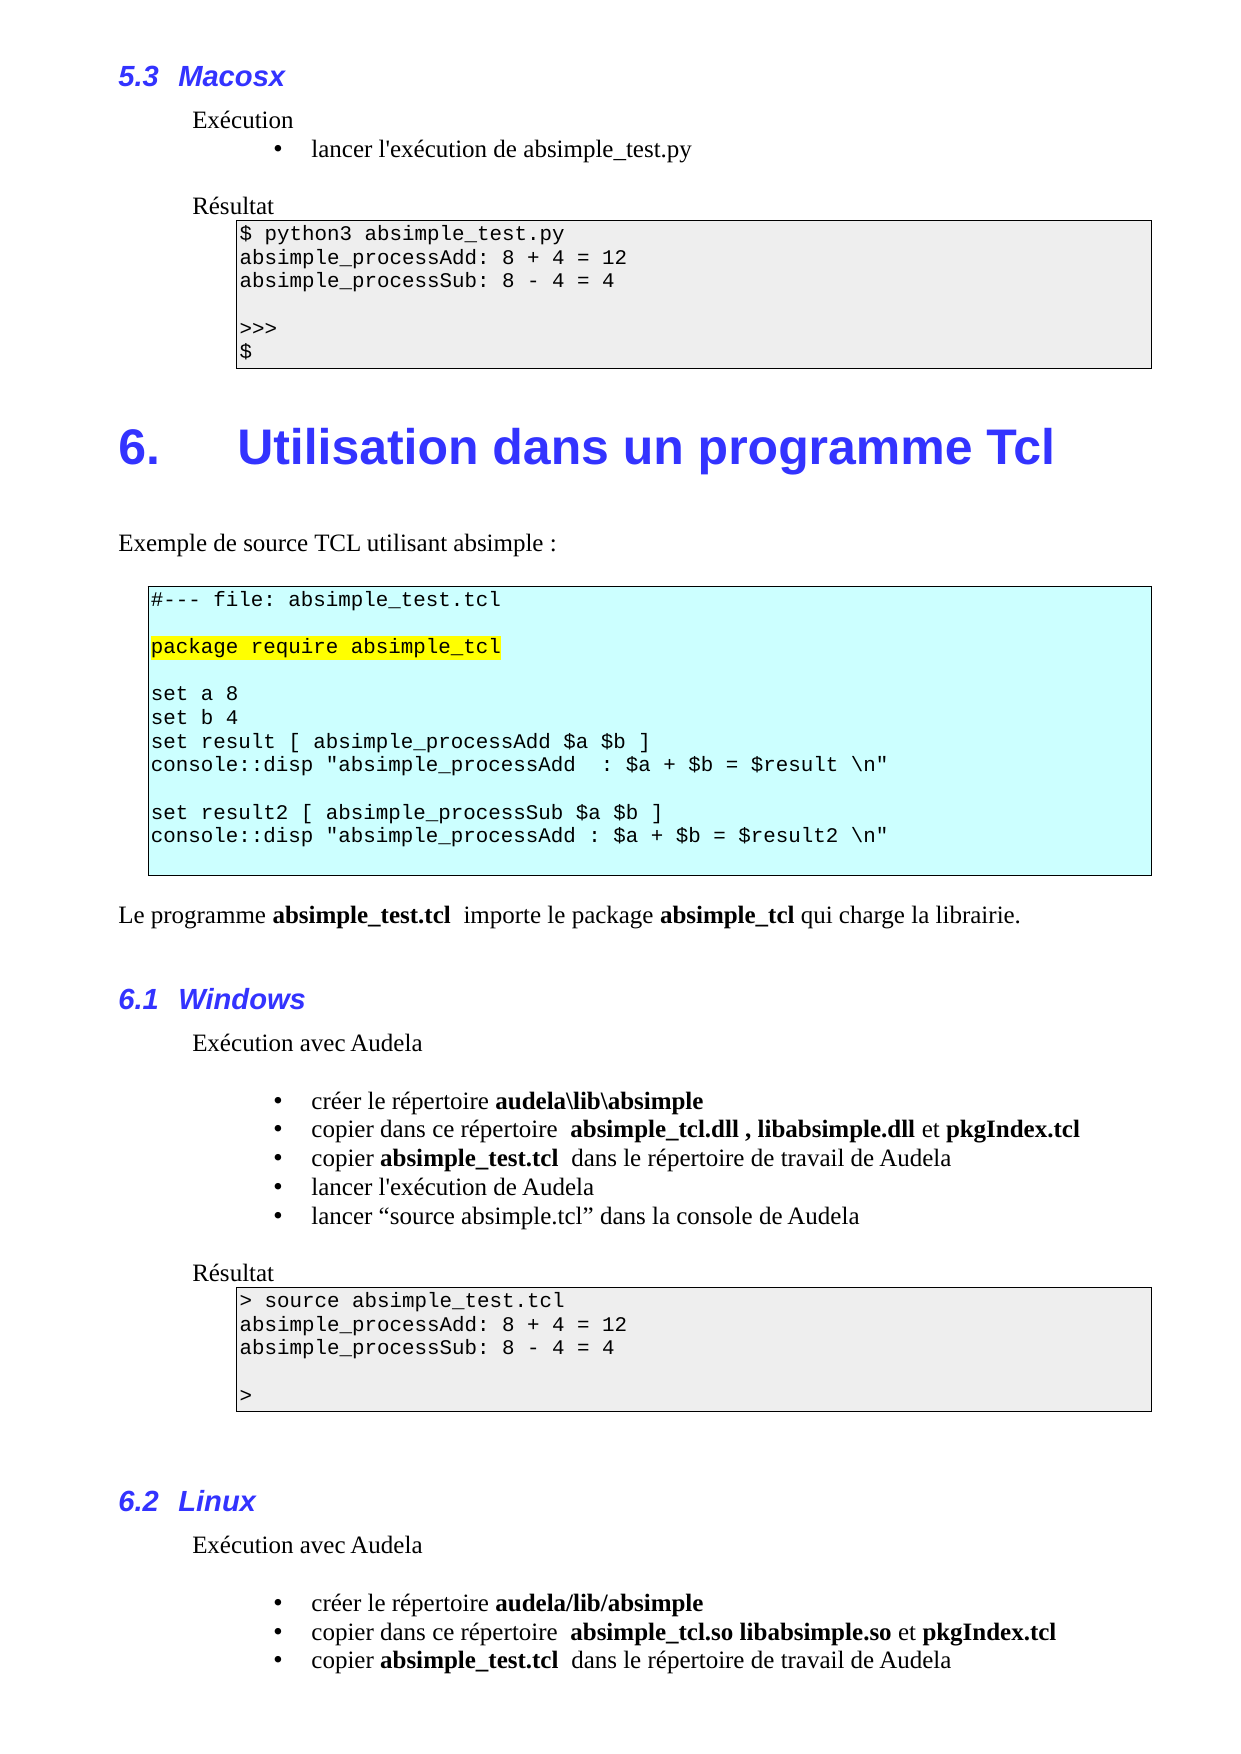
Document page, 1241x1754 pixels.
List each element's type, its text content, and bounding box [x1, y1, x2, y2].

text > source absimple_test.tcl [237, 1288, 1151, 1311]
text $ python3 absimple_test.py [237, 221, 1151, 244]
text Exécution [192, 105, 1181, 134]
text Résultat [192, 1258, 1181, 1287]
list lancer l'exécution de Audela [274, 1172, 1181, 1201]
list lancer l'exécution de absimple_test.py [274, 134, 1181, 163]
subtitle Linux [118, 1484, 1181, 1518]
subtitle Utilisation dans un programme Tcl [118, 417, 1181, 474]
list copier dans ce répertoire absimple_tcl.so libabsimple.so et pkgIndex.tcl [274, 1617, 1181, 1645]
text > [237, 1382, 1151, 1411]
text Exécution avec Audela [192, 1028, 1181, 1057]
text absimple_processAdd: 8 + 4 = 12 [237, 1311, 1151, 1334]
list copier absimple_test.tcl dans le répertoire de travail de Audela [274, 1645, 1181, 1674]
text absimple_processSub: 8 - 4 = 4 [237, 267, 1151, 291]
list lancer “source absimple.tcl” dans la console de Audela [274, 1201, 1181, 1229]
list copier dans ce répertoire absimple_tcl.dll , libabsimple.dll et pkgIndex.tcl [274, 1114, 1181, 1143]
text Exemple de source TCL utilisant absimple : [118, 528, 1181, 557]
list copier absimple_test.tcl dans le répertoire de travail de Audela [274, 1143, 1181, 1172]
text #--- file: absimple_test.tcl package require absimple_tcl set a 8 set b 4 set result [ absimple_processAdd $a $b ] console::disp "absimple_processAdd : $a + $b = $result \n" set result2 [ absimple_processSub $a $b ] console::disp "absimple_processAdd : $a + $b = $result2 \n" [149, 587, 1151, 875]
list créer le répertoire audela/lib/absimple [274, 1588, 1181, 1617]
text Résultat [118, 191, 1181, 220]
text absimple_processSub: 8 - 4 = 4 [237, 1334, 1151, 1358]
subtitle Windows [118, 982, 1181, 1016]
subtitle Macosx [118, 59, 1181, 93]
text Le programme absimple_test.tcl importe le package absimple_tcl qui charge la librairie. [118, 900, 1181, 928]
text Exécution avec Audela [192, 1530, 1181, 1559]
text >>> [237, 315, 1151, 338]
text absimple_processAdd: 8 + 4 = 12 [237, 244, 1151, 267]
list créer le répertoire audela\lib\absimple [274, 1086, 1181, 1114]
text $ [237, 338, 1151, 368]
